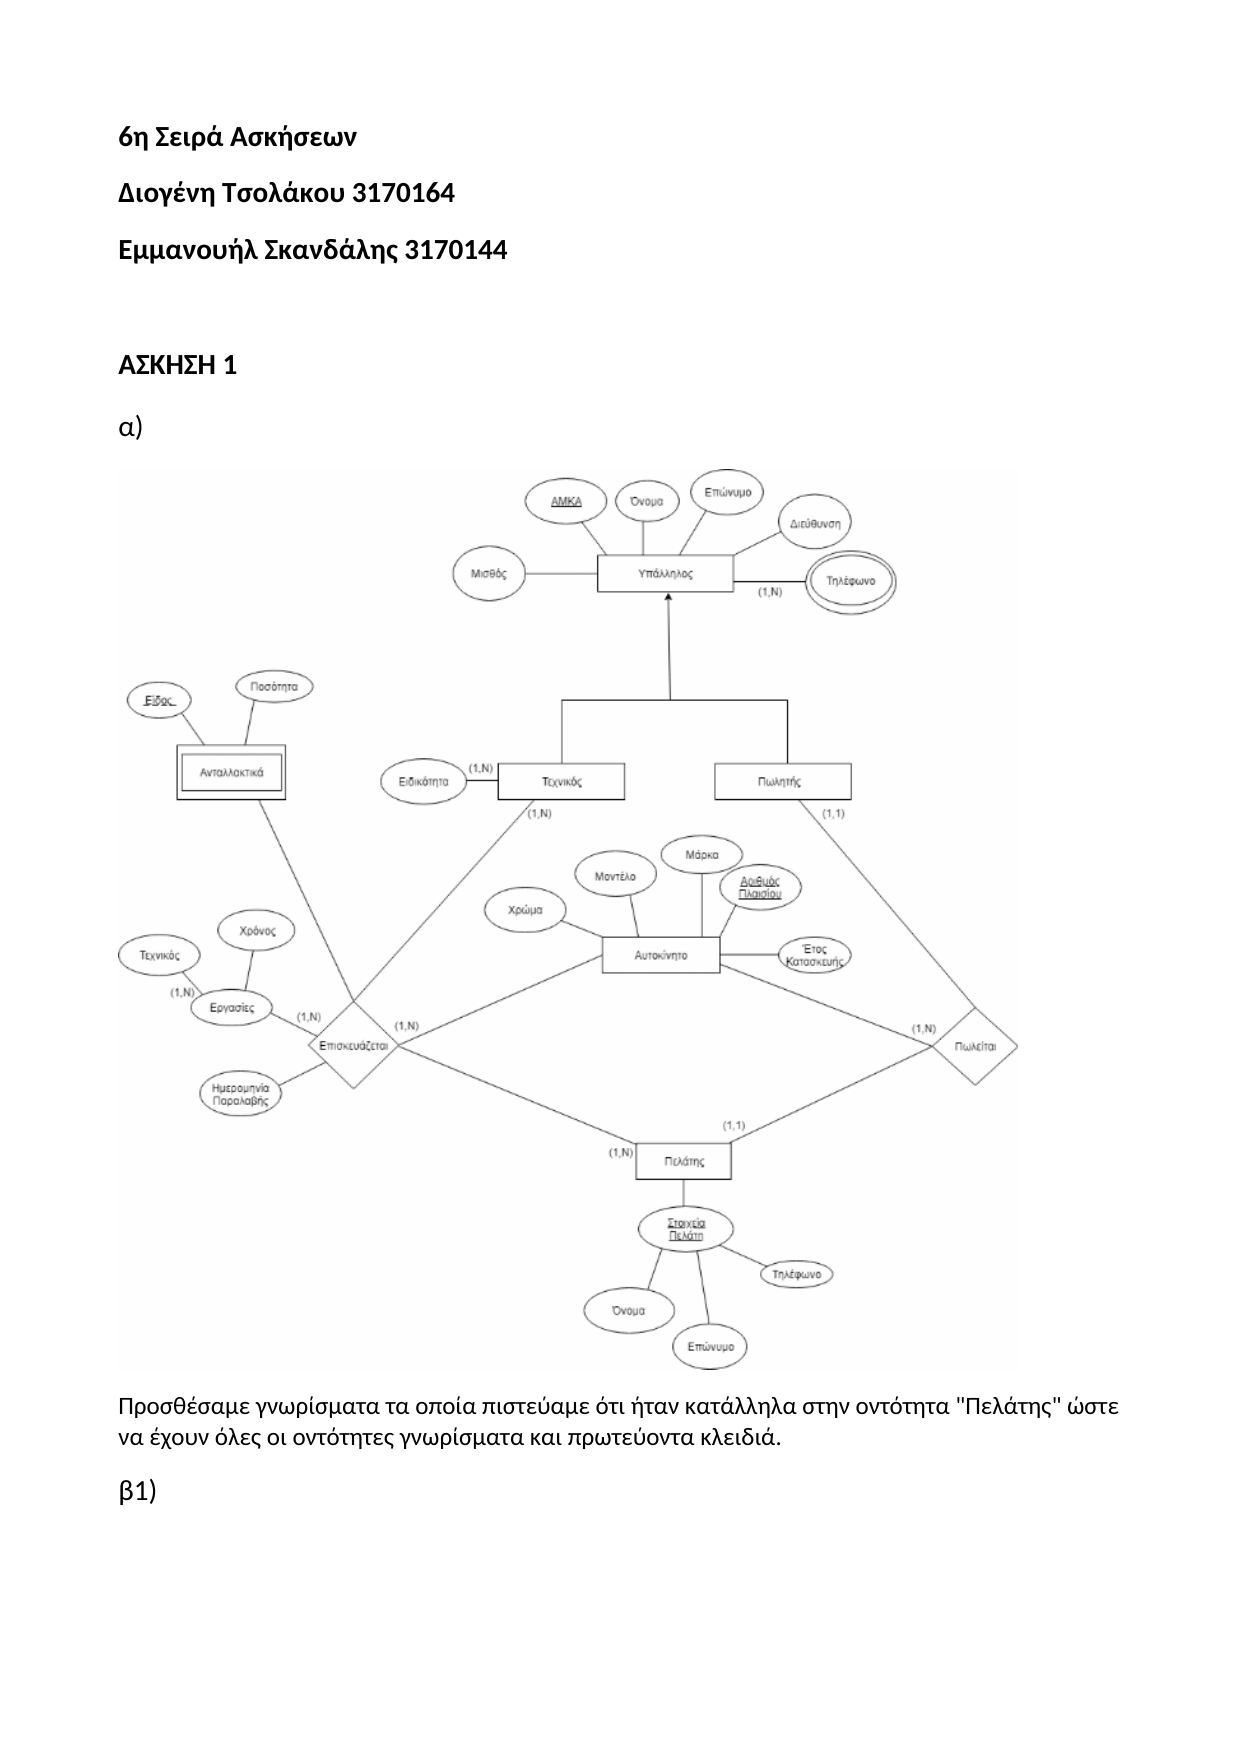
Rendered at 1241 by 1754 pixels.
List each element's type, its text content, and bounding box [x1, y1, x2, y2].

text α) [118, 408, 1122, 443]
text β1) [118, 1472, 1122, 1508]
text ΑΣΚΗΣΗ 1 [118, 346, 1122, 381]
text 6η Σειρά Ασκήσεων [118, 118, 1122, 154]
text Διογένη Τσολάκου 3170164 [118, 174, 1122, 210]
text Προσθέσαμε γνωρίσματα τα οποία πιστεύαμε ότι ήταν κατάλληλα στην οντότητα "Πελάτης" ώστε να έχουν όλες οι οντότητες γνωρίσματα και πρωτεύοντα κλειδιά. [118, 1390, 1122, 1451]
text Εμμανουήλ Σκανδάλης 3170144 [118, 231, 1122, 267]
